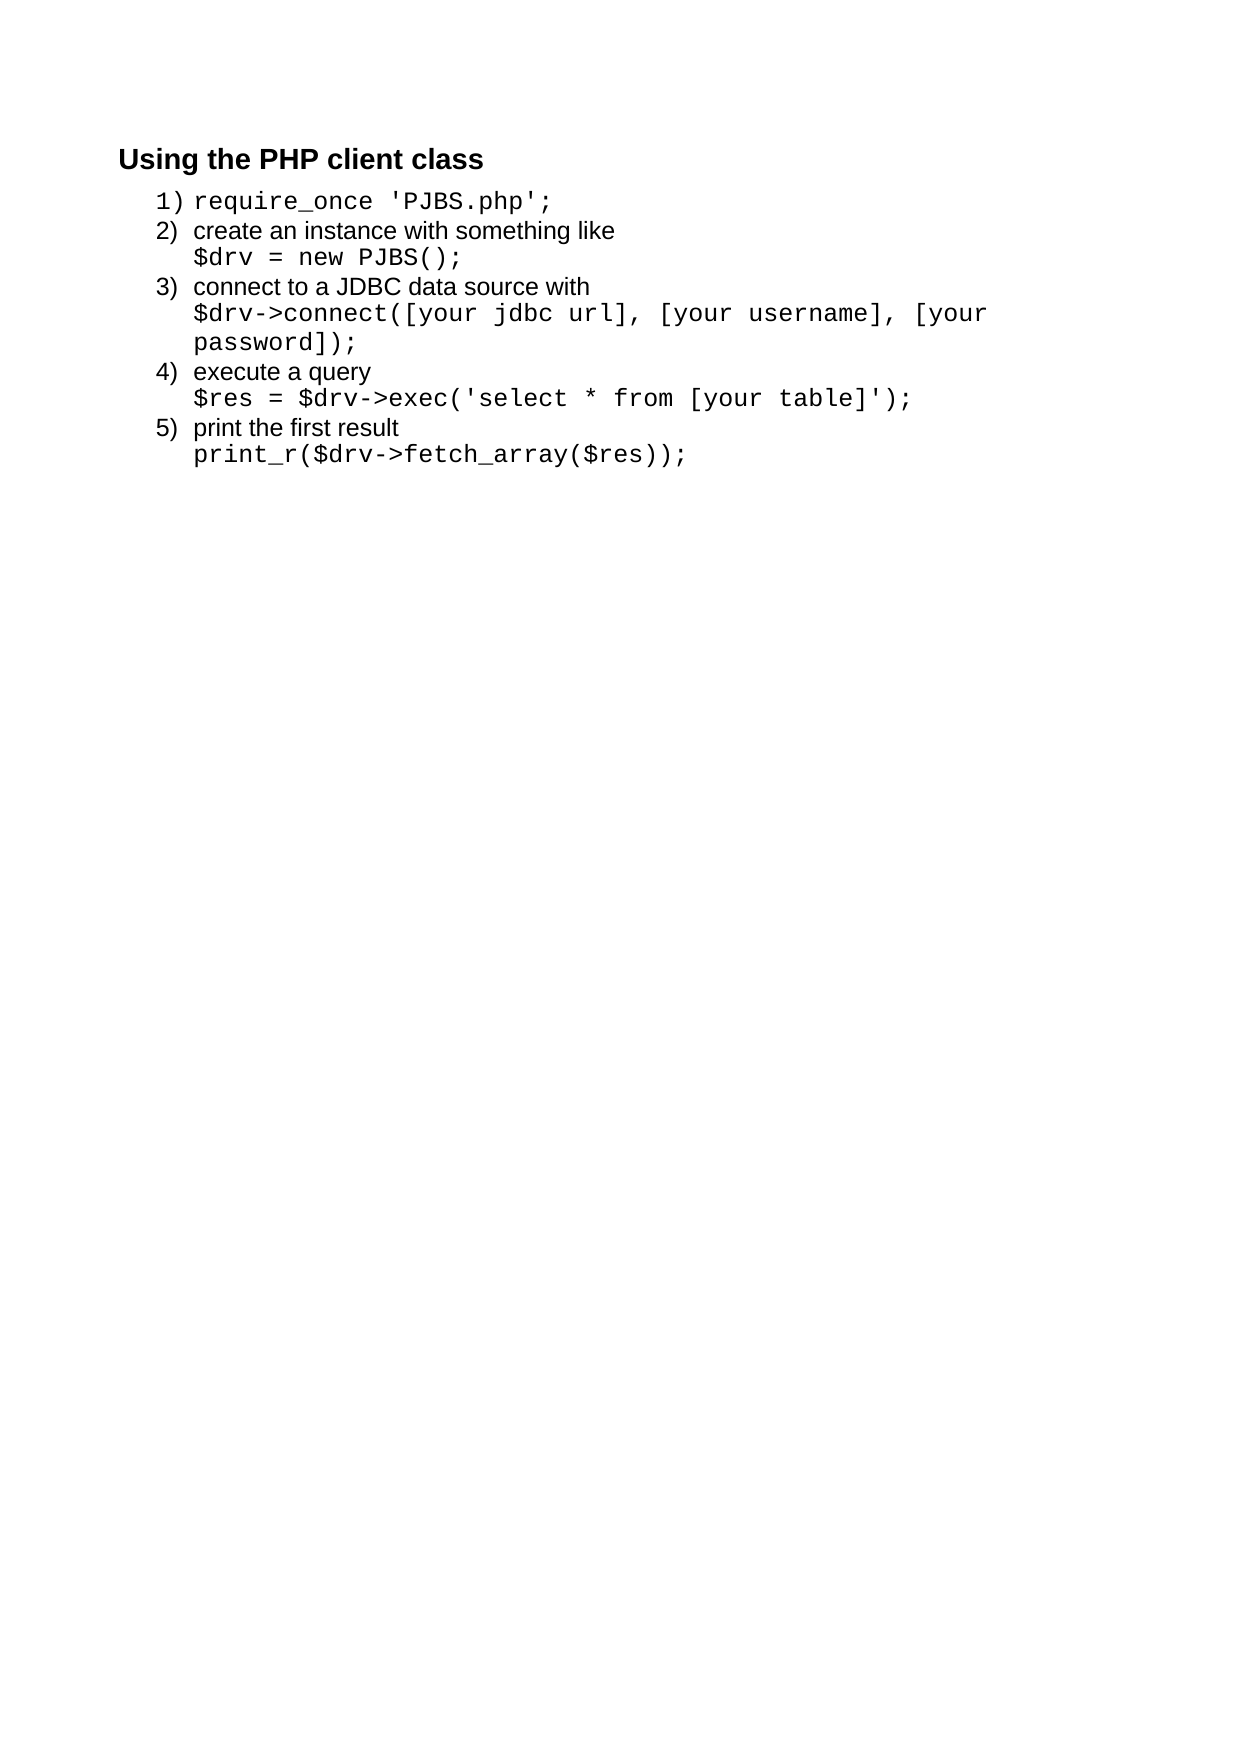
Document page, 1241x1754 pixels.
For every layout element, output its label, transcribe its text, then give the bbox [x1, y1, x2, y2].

list create an instance with something like $drv = new PJBS(); [156, 217, 1122, 273]
list print the first result print_r($drv->fetch_array($res)); [156, 414, 1122, 470]
list connect to a JDBC data source with $drv->connect([your jdbc url], [your username], [your password]); [156, 273, 1122, 357]
list execute a query $res = $drv->exec('select * from [your table]'); [156, 357, 1122, 414]
list require_once 'PJBS.php'; [156, 188, 1122, 217]
subtitle Using the PHP client class [118, 143, 1122, 176]
